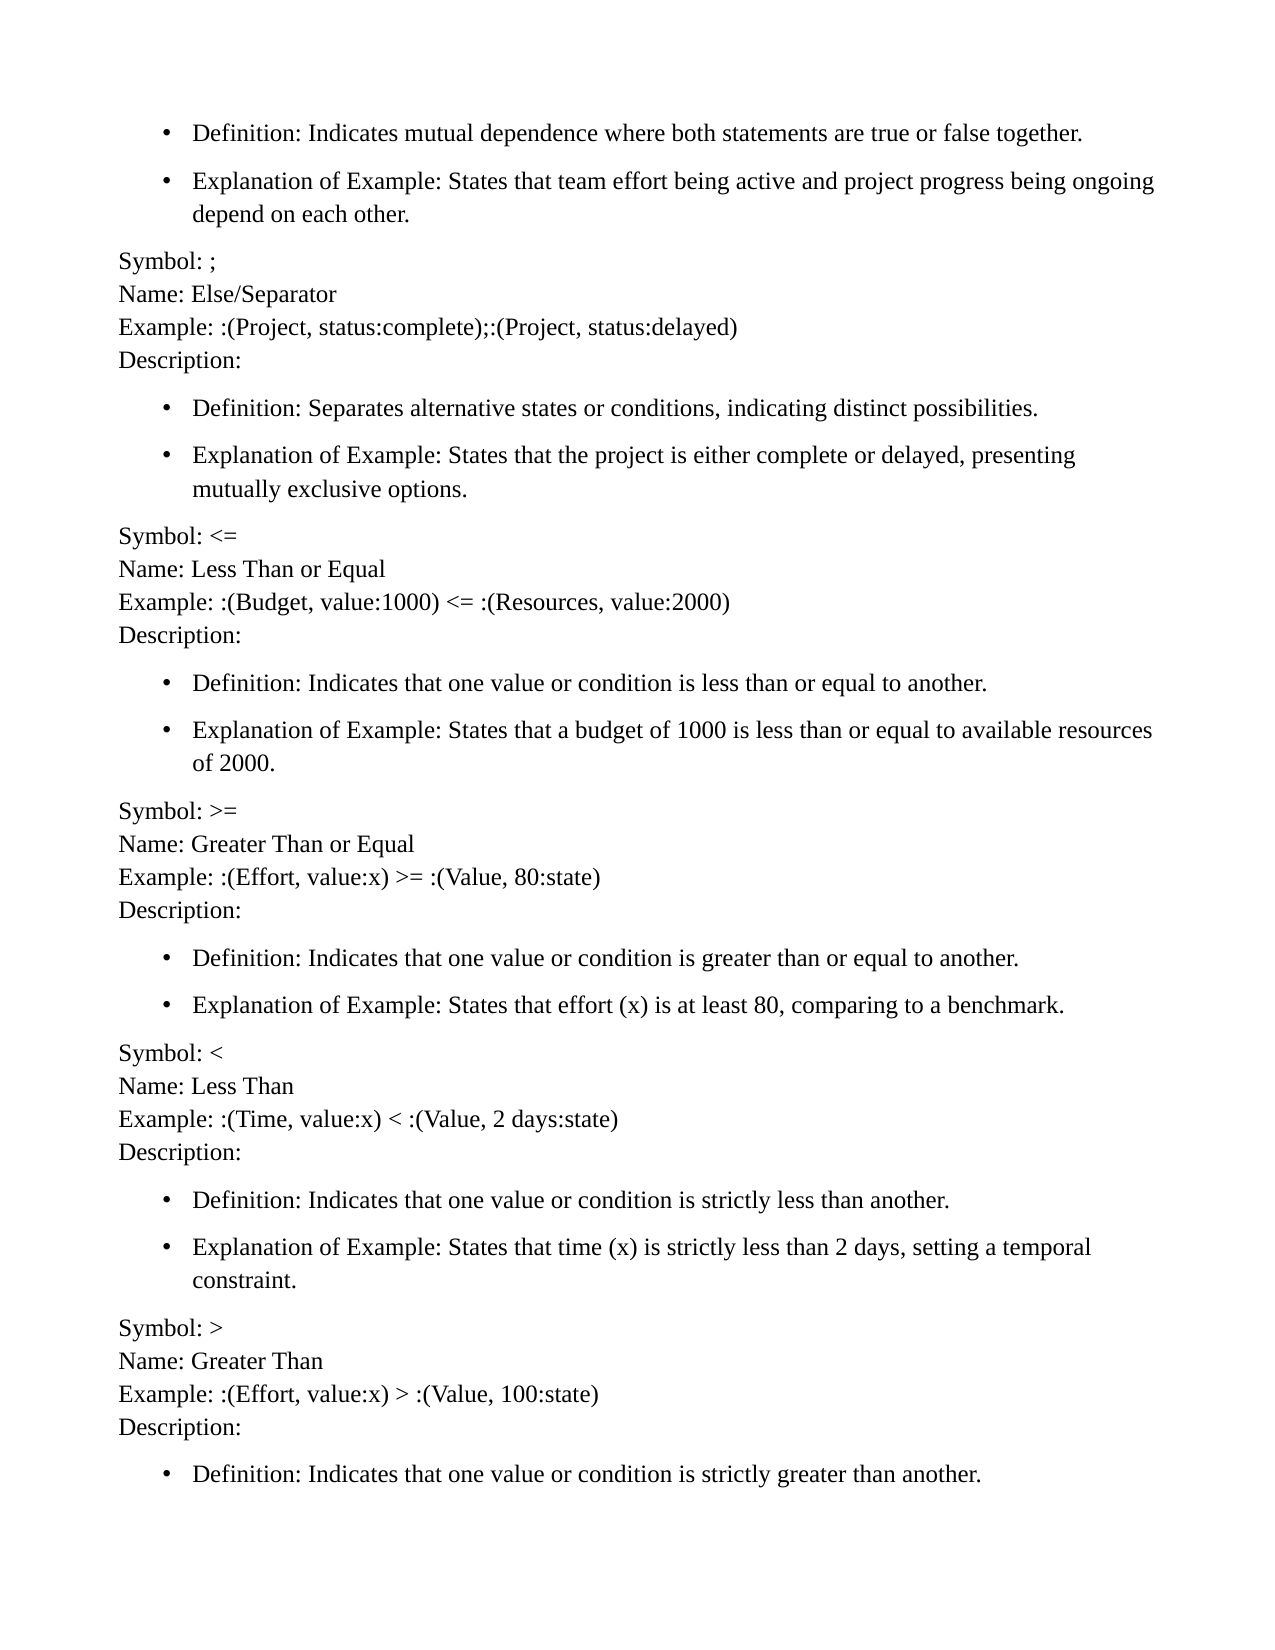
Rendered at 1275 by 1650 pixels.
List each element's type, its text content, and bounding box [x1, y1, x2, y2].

text Symbol: ; Name: Else/Separator Example: :(Project, status:complete);:(Project, status:delayed) Description: [118, 246, 1157, 374]
list Definition: Indicates that one value or condition is strictly less than another. [162, 1185, 1157, 1213]
list Explanation of Example: States that effort (x) is at least 80, comparing to a benchmark. [162, 990, 1157, 1019]
text Symbol: < Name: Less Than Example: :(Time, value:x) < :(Value, 2 days:state) Description: [118, 1038, 1157, 1166]
text Symbol: >= Name: Greater Than or Equal Example: :(Effort, value:x) >= :(Value, 80:state) Description: [118, 796, 1157, 924]
list Definition: Separates alternative states or conditions, indicating distinct possibilities. [162, 393, 1157, 422]
list Explanation of Example: States that team effort being active and project progress being ongoing depend on each other. [162, 166, 1157, 227]
text Symbol: <= Name: Less Than or Equal Example: :(Budget, value:1000) <= :(Resources, value:2000) Description: [118, 521, 1157, 649]
list Definition: Indicates that one value or condition is greater than or equal to another. [162, 943, 1157, 972]
list Definition: Indicates mutual dependence where both statements are true or false together. [162, 118, 1157, 147]
list Definition: Indicates that one value or condition is less than or equal to another. [162, 668, 1157, 697]
list Explanation of Example: States that a budget of 1000 is less than or equal to available resources of 2000. [162, 716, 1157, 777]
list Explanation of Example: States that time (x) is strictly less than 2 days, setting a temporal constraint. [162, 1232, 1157, 1294]
list Definition: Indicates that one value or condition is strictly greater than another. [162, 1459, 1157, 1488]
list Explanation of Example: States that the project is either complete or delayed, presenting mutually exclusive options. [162, 441, 1157, 502]
text Symbol: > Name: Greater Than Example: :(Effort, value:x) > :(Value, 100:state) Description: [118, 1313, 1157, 1441]
